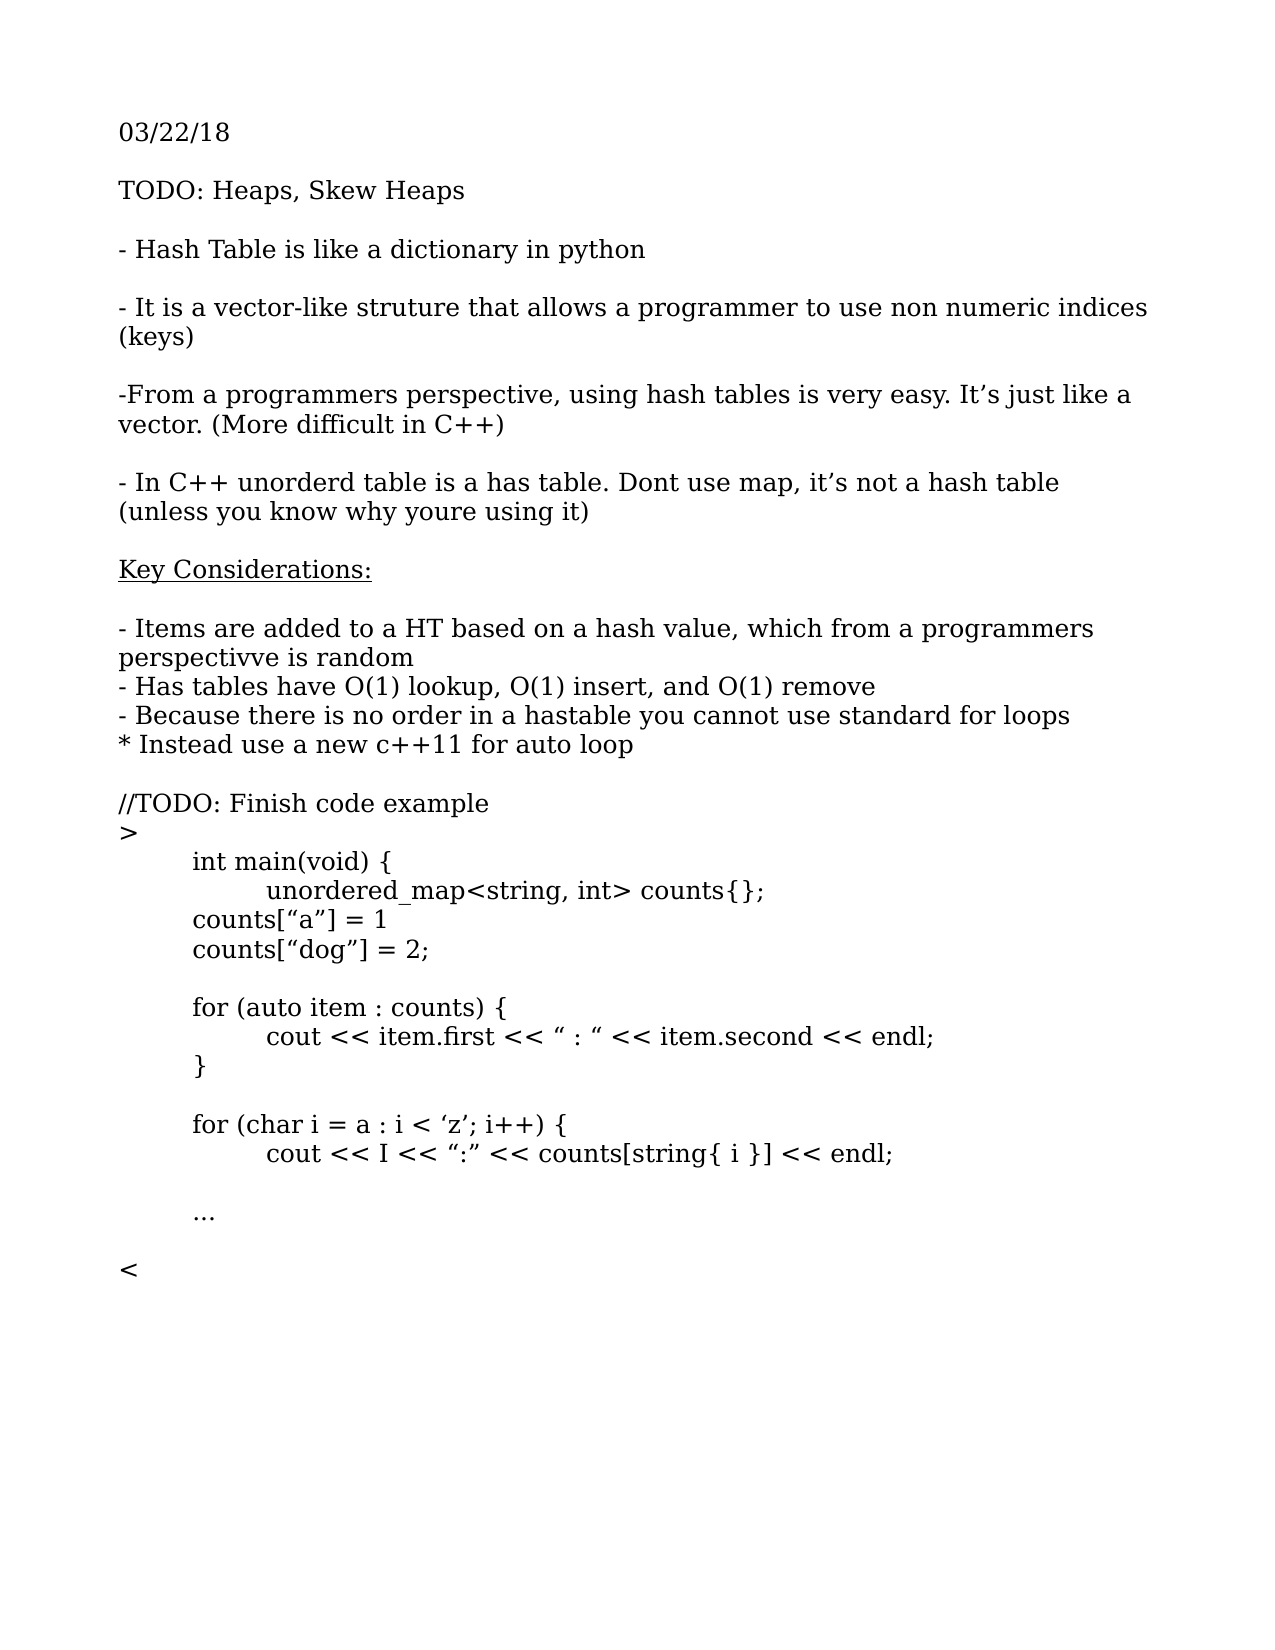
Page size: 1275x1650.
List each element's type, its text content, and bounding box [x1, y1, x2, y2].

text - In C++ unorderd table is a has table. Dont use map, it’s not a hash table (unless you know why youre using it) [118, 468, 1157, 526]
text } [118, 1051, 1157, 1081]
text //TODO: Finish code example [118, 789, 1157, 818]
text for (auto item : counts) { [118, 993, 1157, 1022]
text - It is a vector-like struture that allows a programmer to use non numeric indices (keys) [118, 293, 1157, 351]
text - Items are added to a HT based on a hash value, which from a programmers perspectivve is random [118, 614, 1157, 672]
text < [118, 1256, 1157, 1285]
text Key Considerations: [118, 556, 1157, 585]
text > [118, 818, 1157, 847]
text counts[“a”] = 1 [118, 906, 1157, 935]
text - Has tables have O(1) lookup, O(1) insert, and O(1) remove [118, 672, 1157, 701]
text cout << item.first << “ : “ << item.second << endl; [118, 1022, 1157, 1051]
text int main(void) { [118, 847, 1157, 876]
text cout << I << “:” << counts[string{ i }] << endl; [118, 1139, 1157, 1168]
text ... [118, 1197, 1157, 1256]
text - Hash Table is like a dictionary in python [118, 235, 1157, 264]
text - Because there is no order in a hastable you cannot use standard for loops [118, 701, 1157, 731]
text counts[“dog”] = 2; [118, 935, 1157, 964]
text -From a programmers perspective, using hash tables is very easy. It’s just like a vector. (More difficult in C++) [118, 381, 1157, 439]
text unordered_map<string, int> counts{}; [118, 876, 1157, 906]
text TODO: Heaps, Skew Heaps [118, 176, 1157, 206]
text 03/22/18 [118, 118, 1157, 147]
text for (char i = a : i < ‘z’; i++) { [118, 1110, 1157, 1139]
text * Instead use a new c++11 for auto loop [118, 731, 1157, 760]
